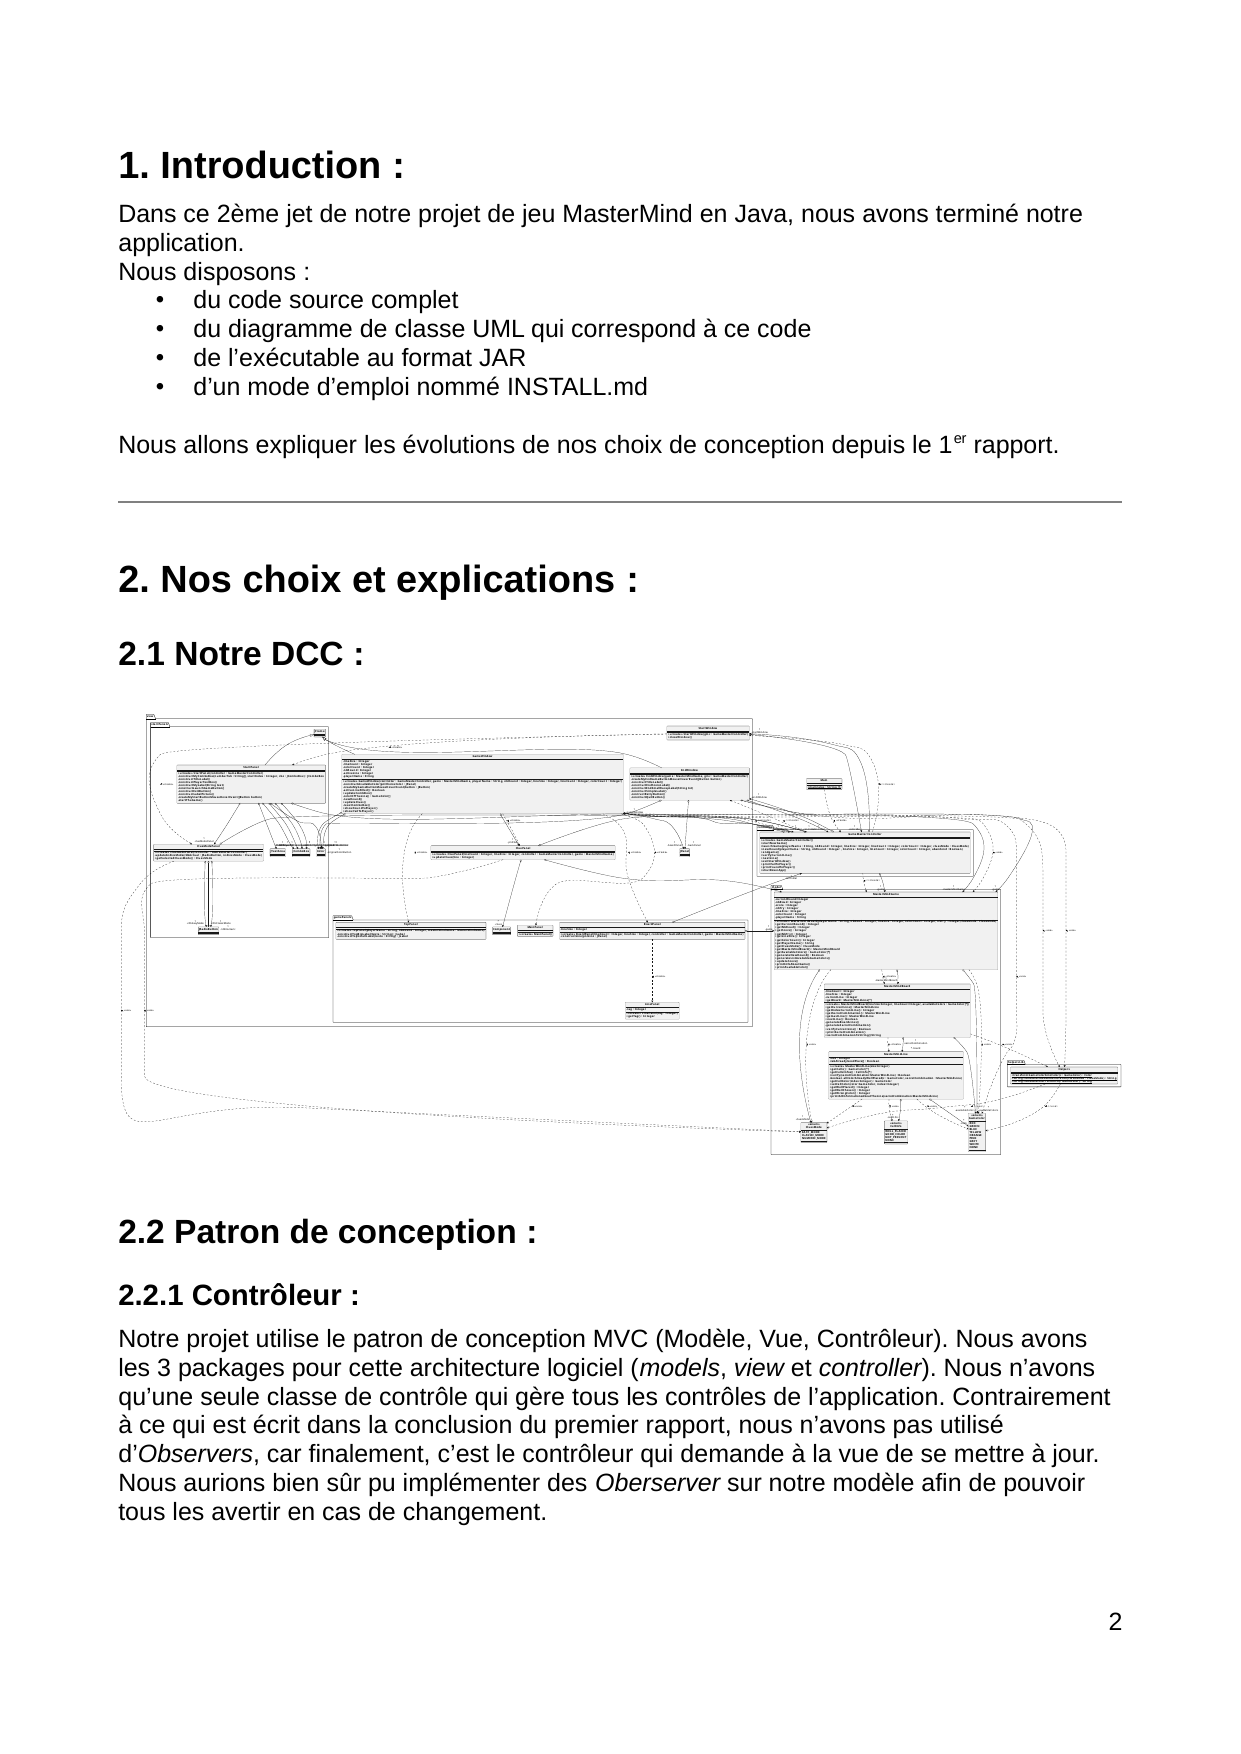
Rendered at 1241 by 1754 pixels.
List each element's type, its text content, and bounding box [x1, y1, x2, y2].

list du code source complet [156, 286, 1122, 314]
list du diagramme de classe UML qui correspond à ce code [156, 314, 1122, 343]
subtitle 2. Nos choix et explications : [118, 556, 1122, 600]
text Nous disposons : [118, 257, 1122, 286]
subtitle 2.2 Patron de conception : [118, 1212, 1122, 1251]
text Notre projet utilise le patron de conception MVC (Modèle, Vue, Contrôleur). Nous avons les 3 packages pour cette architecture logiciel (models, view et controller). Nous n’avons qu’une seule classe de contrôle qui gère tous les contrôles de l’application. Contrairement à ce qui est écrit dans la conclusion du premier rapport, nous n’avons pas utilisé d’Observers, car finalement, c’est le contrôleur qui demande à la vue de se mettre à jour. Nous aurions bien sûr pu implémenter des Oberserver sur notre modèle afin de pouvoir tous les avertir en cas de changement. [118, 1324, 1122, 1525]
list d’un mode d’emploi nommé INSTALL.md [156, 372, 1122, 401]
subtitle 2.1 Notre DCC : [118, 633, 1122, 672]
subtitle 1. Introduction : [118, 143, 1122, 187]
text Dans ce 2ème jet de notre projet de jeu MasterMind en Java, nous avons terminé notre application. [118, 199, 1122, 257]
subtitle 2.2.1 Contrôleur : [118, 1278, 1122, 1311]
list de l’exécutable au format JAR [156, 343, 1122, 372]
text Nous allons expliquer les évolutions de nos choix de conception depuis le 1er rapport. [118, 430, 1122, 458]
